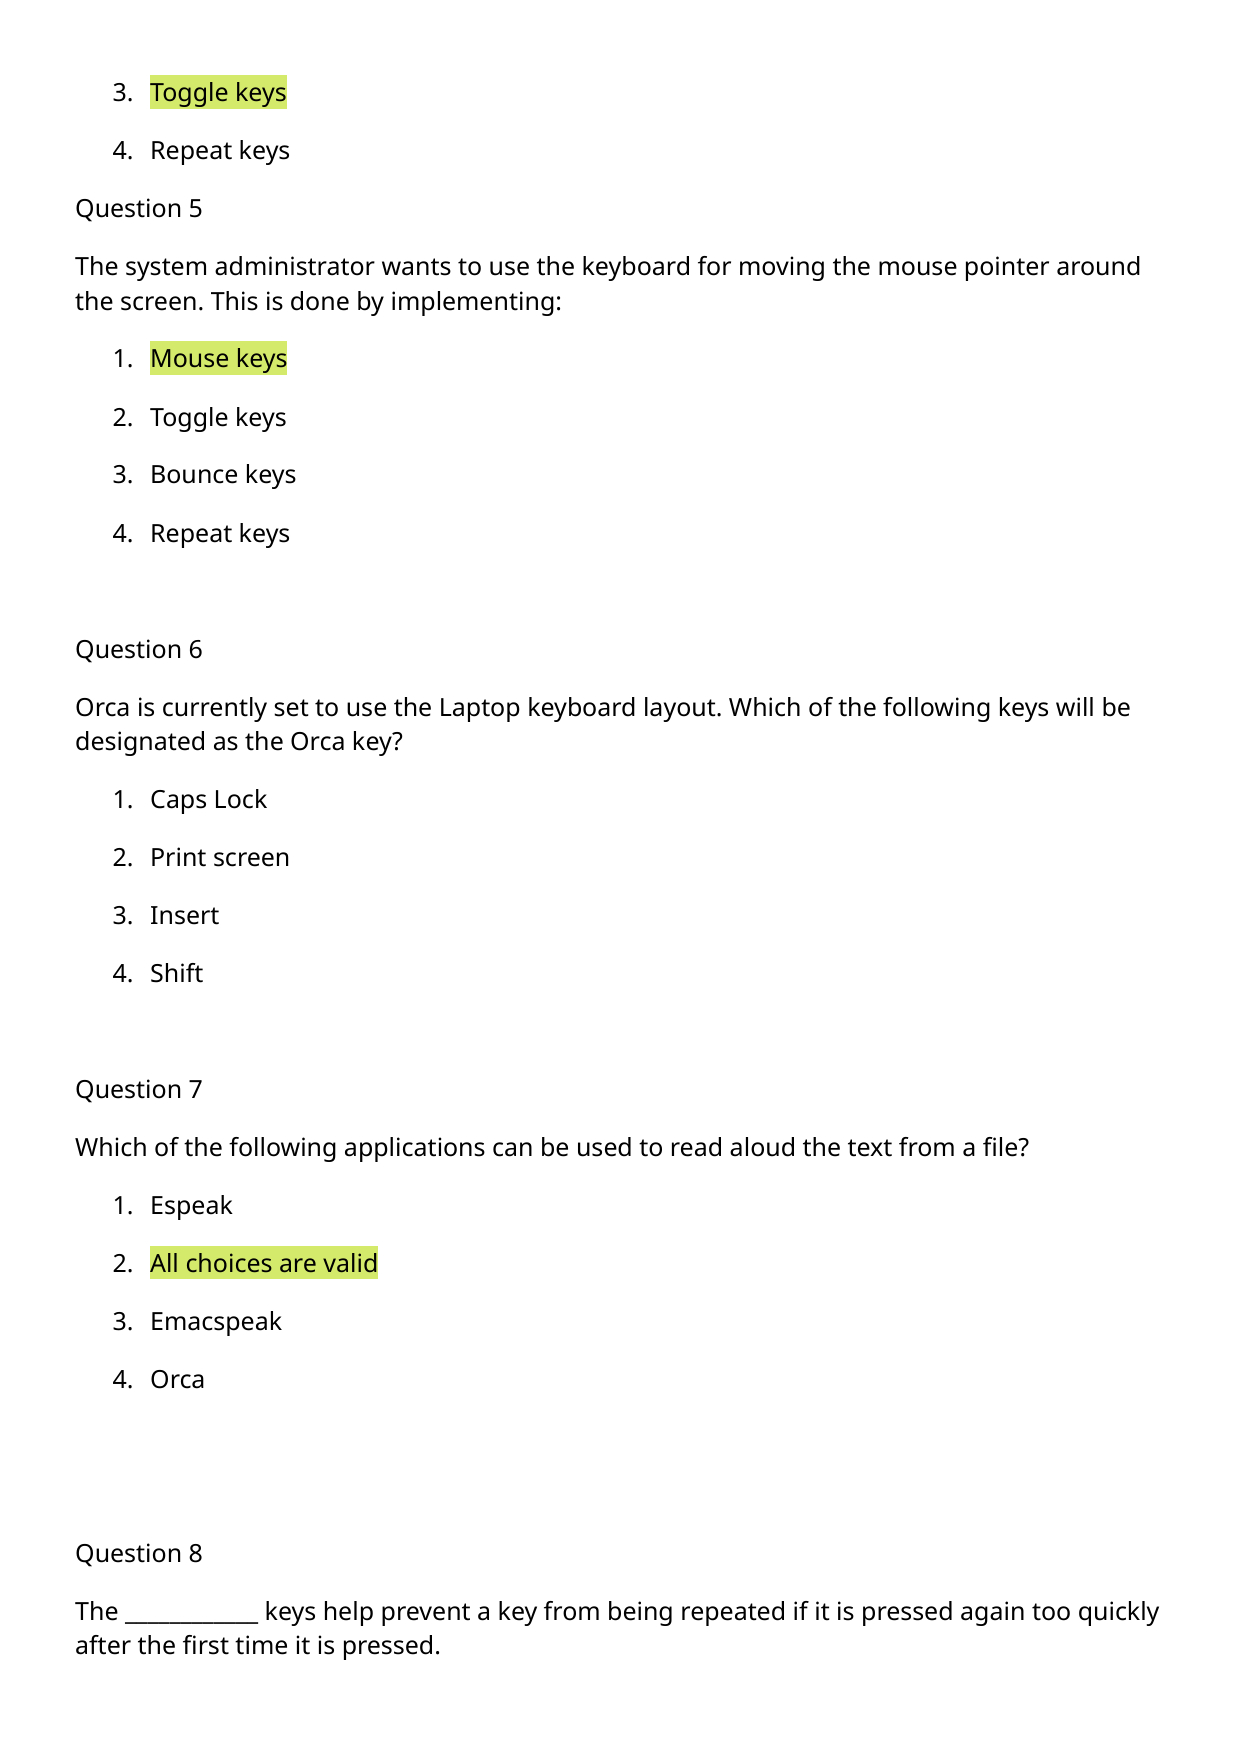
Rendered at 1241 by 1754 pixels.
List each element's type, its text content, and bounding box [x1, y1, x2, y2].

text Question 6 [75, 631, 1165, 665]
list Bounce keys [112, 457, 1165, 491]
list Toggle keys [112, 399, 1165, 433]
text The ____________ keys help prevent a key from being repeated if it is pressed again too quickly after the first time it is pressed. [75, 1594, 1165, 1662]
text Orca is currently set to use the Laptop keyboard layout. Which of the following keys will be designated as the Orca key? [75, 689, 1165, 757]
list Orca [112, 1362, 1165, 1396]
list Toggle keys [112, 75, 1165, 109]
list Mouse keys [112, 341, 1165, 375]
text The system administrator wants to use the keyboard for moving the mouse pointer around the screen. This is done by implementing: [75, 249, 1165, 317]
list Print screen [112, 839, 1165, 873]
text Question 8 [75, 1536, 1165, 1570]
list Repeat keys [112, 515, 1165, 549]
list Shift [112, 955, 1165, 989]
list Espeak [112, 1187, 1165, 1222]
list Repeat keys [112, 133, 1165, 167]
list Insert [112, 897, 1165, 931]
list Emacspeak [112, 1303, 1165, 1338]
list Caps Lock [112, 781, 1165, 815]
text Question 5 [75, 191, 1165, 225]
text Which of the following applications can be used to read aloud the text from a file? [75, 1129, 1165, 1163]
text Question 7 [75, 1071, 1165, 1106]
list All choices are valid [112, 1246, 1165, 1279]
